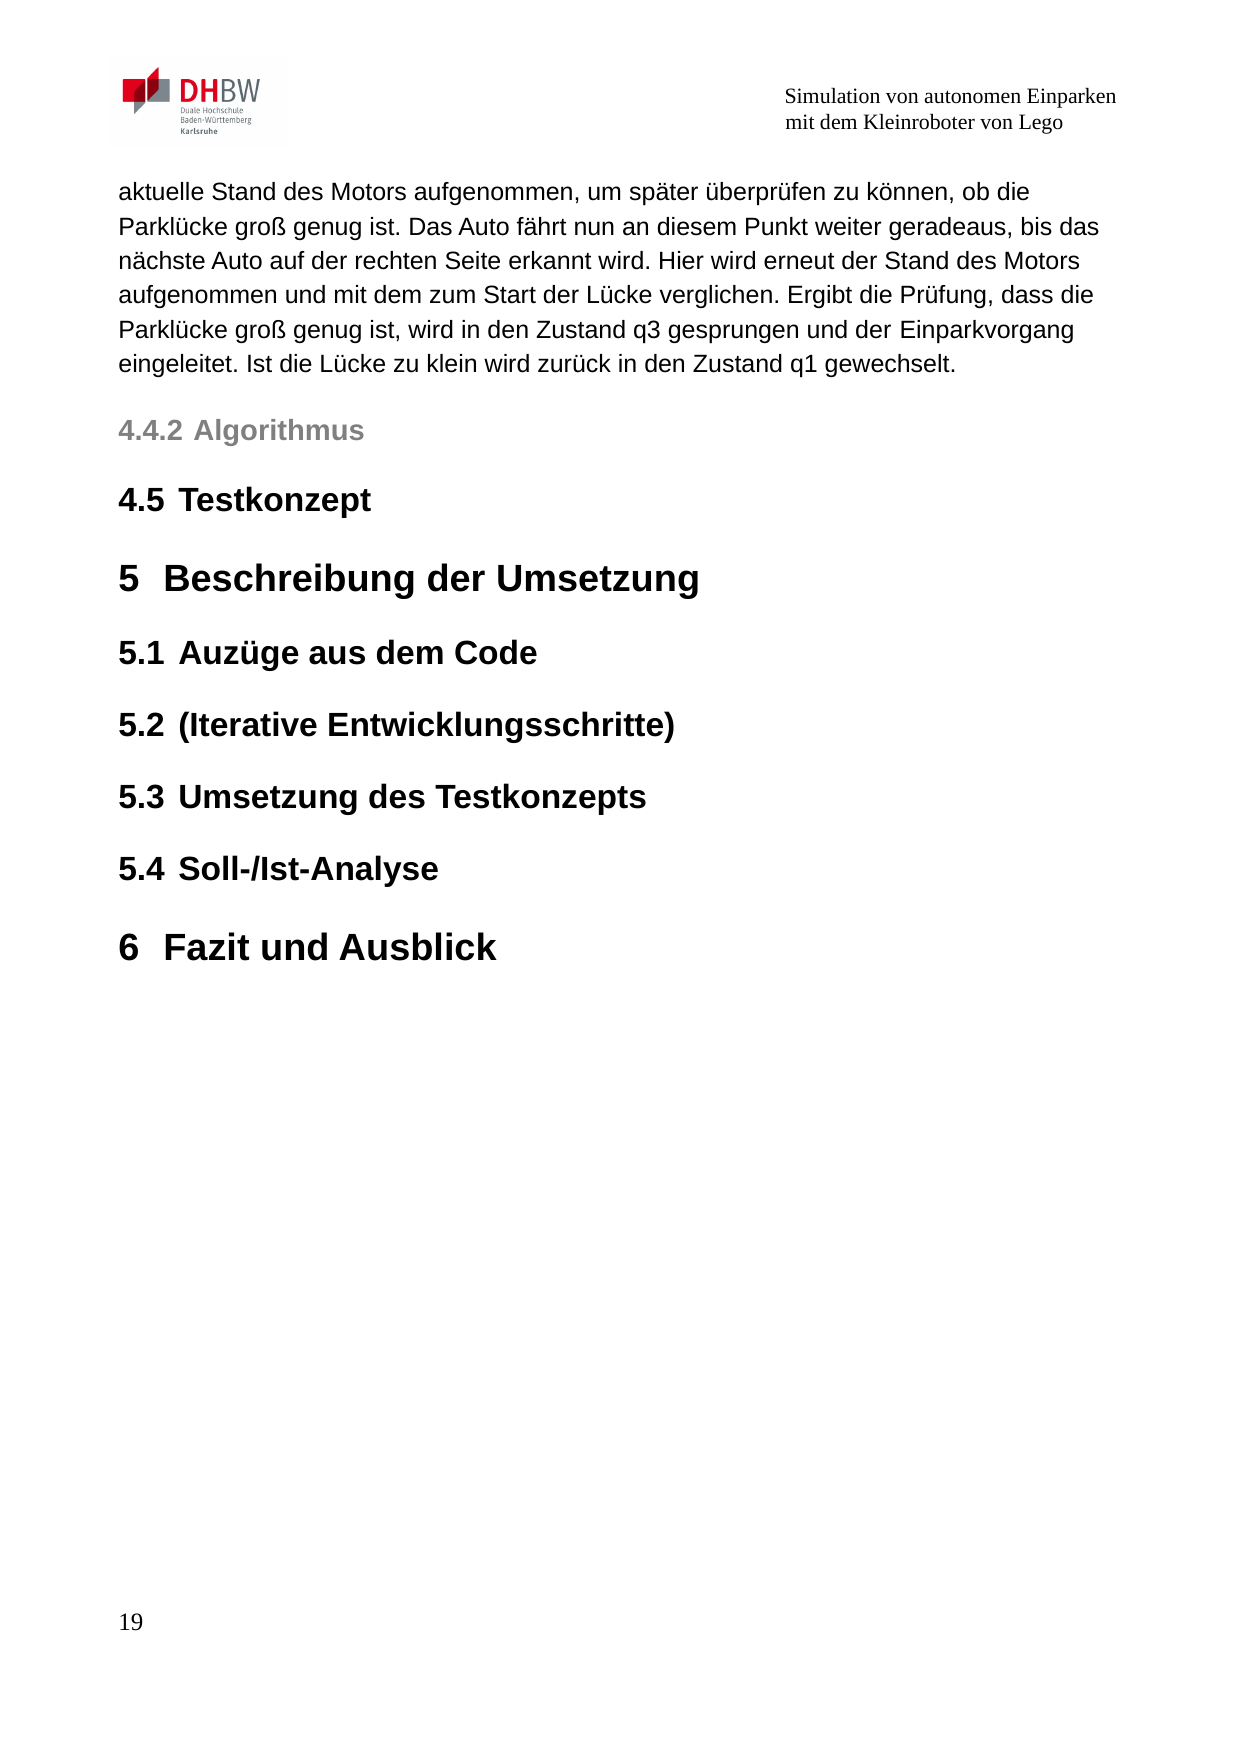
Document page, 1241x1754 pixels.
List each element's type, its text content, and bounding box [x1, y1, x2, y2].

subtitle Testkonzept [118, 480, 1122, 519]
text aktuelle Stand des Motors aufgenommen, um später überprüfen zu können, ob die Parklücke groß genug ist. Das Auto fährt nun an diesem Punkt weiter geradeaus, bis das nächste Auto auf der rechten Seite erkannt wird. Hier wird erneut der Stand des Motors aufgenommen und mit dem zum Start der Lücke verglichen. Ergibt die Prüfung, dass die Parklücke groß genug ist, wird in den Zustand q3 gesprungen und der Einparkvorgang eingeleitet. Ist die Lücke zu klein wird zurück in den Zustand q1 gewechselt. [118, 177, 1122, 378]
picture [108, 54, 291, 148]
subtitle Auzüge aus dem Code [118, 633, 1122, 672]
subtitle Algorithmus [118, 413, 1122, 447]
subtitle (Iterative Entwicklungsschritte) [118, 705, 1122, 744]
subtitle Beschreibung der Umsetzung [118, 556, 1122, 600]
subtitle Umsetzung des Testkonzepts [118, 777, 1122, 816]
subtitle Fazit und Ausblick [118, 925, 1122, 969]
subtitle Soll-/Ist-Analyse [118, 849, 1122, 888]
